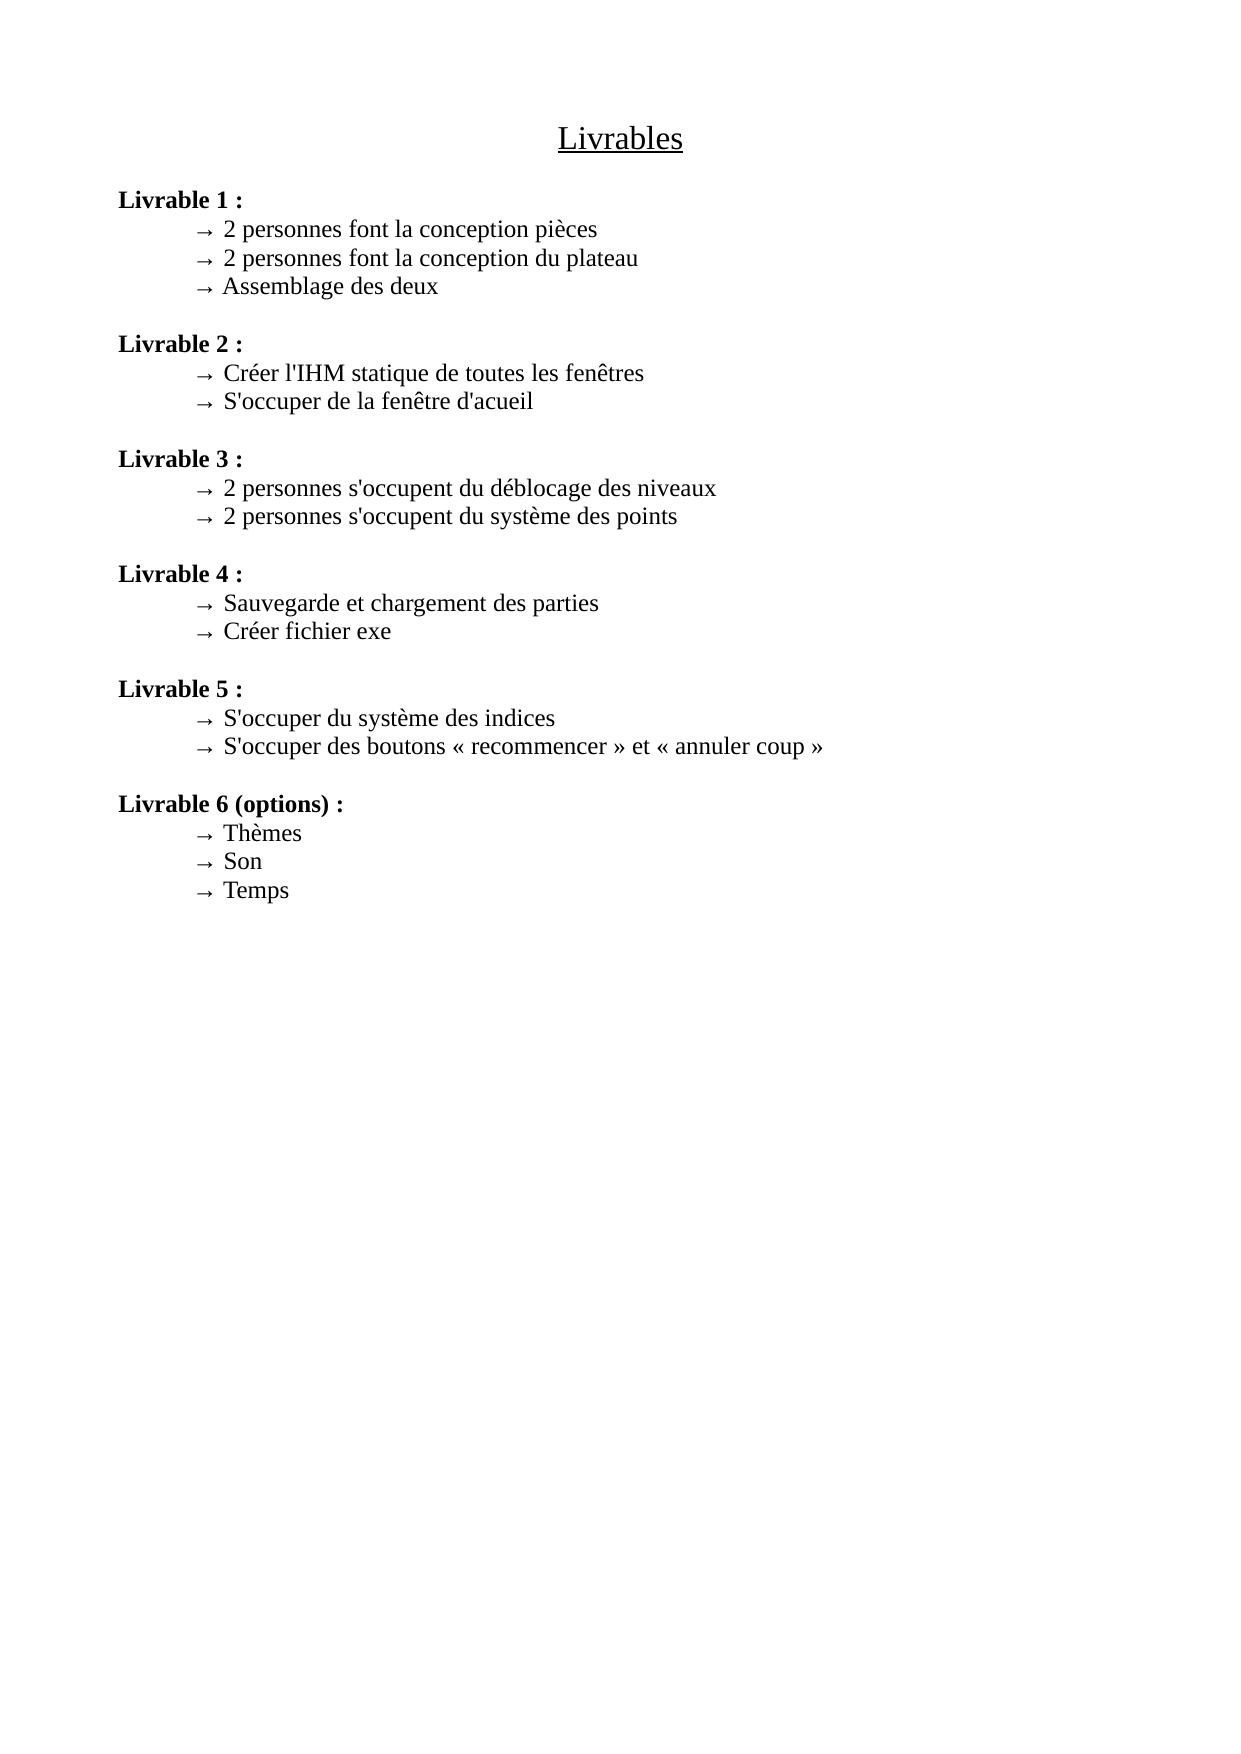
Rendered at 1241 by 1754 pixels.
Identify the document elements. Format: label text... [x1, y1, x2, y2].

text Livrable 6 (options) : [118, 789, 1122, 818]
text Livrable 2 : [118, 329, 1122, 358]
text → Créer l'IHM statique de toutes les fenêtres [118, 358, 1122, 386]
text → Son [118, 846, 1122, 875]
text → 2 personnes s'occupent du déblocage des niveaux [118, 473, 1122, 501]
text Livrable 1 : [118, 185, 1122, 214]
text → 2 personnes s'occupent du système des points [118, 501, 1122, 530]
text → Sauvegarde et chargement des parties [118, 588, 1122, 616]
text Livrable 4 : [118, 559, 1122, 588]
text → Thèmes [118, 818, 1122, 846]
text → Créer fichier exe [118, 616, 1122, 645]
text → 2 personnes font la conception pièces [118, 214, 1122, 243]
text → Temps [118, 875, 1122, 904]
text → Assemblage des deux [118, 271, 1122, 300]
text Livrable 5 : [118, 674, 1122, 703]
text → S'occuper du système des indices [118, 703, 1122, 731]
text Livrables [118, 118, 1122, 156]
text Livrable 3 : [118, 444, 1122, 473]
text → S'occuper de la fenêtre d'acueil [118, 386, 1122, 415]
text → S'occuper des boutons « recommencer » et « annuler coup » [118, 731, 1122, 760]
text → 2 personnes font la conception du plateau [118, 243, 1122, 271]
